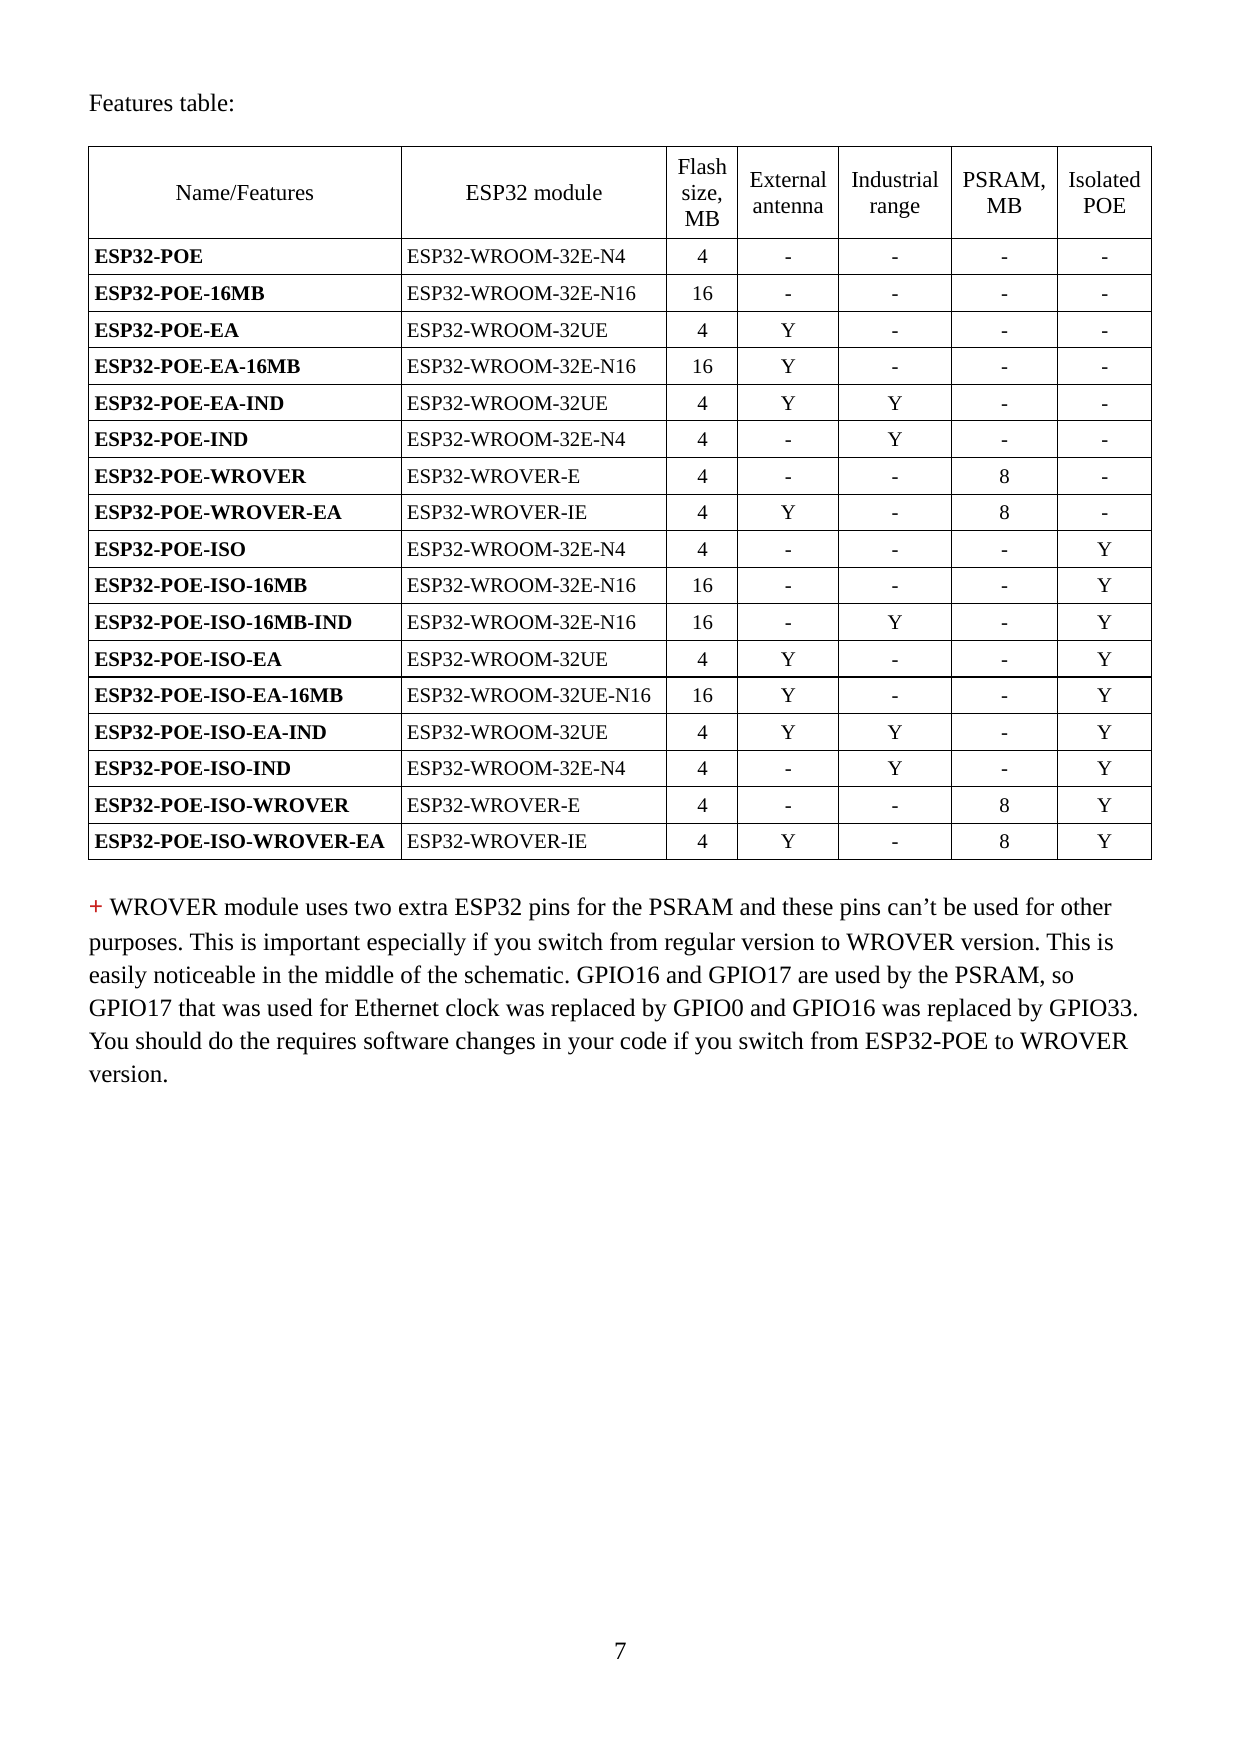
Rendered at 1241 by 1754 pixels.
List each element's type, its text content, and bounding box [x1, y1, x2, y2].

table_cell ESP32-POE-ISO-EA-IND [89, 714, 401, 749]
table_header ESP32 module [402, 147, 666, 238]
table_cell - [1058, 312, 1151, 347]
table_cell - [839, 275, 951, 311]
table_cell ESP32-WROOM-32UE [402, 641, 666, 676]
table_cell - [952, 275, 1057, 311]
table_cell ESP32-WROOM-32E-N4 [402, 531, 666, 567]
table_cell Y [738, 348, 838, 384]
table_cell ESP32-WROOM-32E-N4 [402, 751, 666, 786]
table_cell 16 [667, 568, 737, 603]
table_header External antenna [738, 147, 838, 238]
table_cell Y [1058, 714, 1151, 749]
text + WROVER module uses two extra ESP32 pins for the PSRAM and these pins can’t be used for other purposes. This is important especially if you switch from regular version to WROVER version. This is easily noticeable in the middle of the schematic. GPIO16 and GPIO17 are used by the PSRAM, so GPIO17 that was used for Ethernet clock was replaced by GPIO0 and GPIO16 was replaced by GPIO33. You should do the requires software changes in your code if you switch from ESP32-POE to WROVER version. [88, 889, 1152, 1088]
table_cell ESP32-POE-ISO-EA [89, 641, 401, 676]
table_cell - [952, 604, 1057, 640]
table_cell 4 [667, 714, 737, 749]
table_cell Y [738, 678, 838, 713]
table_cell 8 [952, 824, 1057, 859]
table_cell ESP32-WROOM-32E-N16 [402, 275, 666, 311]
table_cell Y [738, 641, 838, 676]
table_header Industrial range [839, 147, 951, 238]
table_cell - [738, 751, 838, 786]
table_cell Y [738, 824, 838, 859]
table_cell - [738, 239, 838, 274]
table_cell ESP32-POE-ISO-WROVER [89, 787, 401, 823]
table_cell - [1058, 275, 1151, 311]
table_cell - [839, 641, 951, 676]
table_header PSRAM, MB [952, 147, 1057, 238]
table_cell ESP32-POE [89, 239, 401, 274]
table_cell - [839, 531, 951, 567]
table_cell - [738, 787, 838, 823]
table_cell - [952, 348, 1057, 384]
table_cell - [952, 239, 1057, 274]
table_header Isolated POE [1058, 147, 1151, 238]
table_cell Y [738, 495, 838, 530]
table_cell 4 [667, 239, 737, 274]
table_cell ESP32-WROOM-32UE-N16 [402, 678, 666, 713]
table_header Name/Features [89, 147, 401, 238]
table_cell 4 [667, 641, 737, 676]
table_cell Y [1058, 604, 1151, 640]
table_cell ESP32-POE-EA-IND [89, 385, 401, 420]
table_cell ESP32-WROVER-E [402, 458, 666, 493]
table_cell Y [839, 604, 951, 640]
table_cell ESP32-POE-WROVER [89, 458, 401, 493]
table_cell Y [738, 714, 838, 749]
table_cell 8 [952, 495, 1057, 530]
table_cell Y [1058, 568, 1151, 603]
table_cell 8 [952, 458, 1057, 493]
table_cell - [1058, 458, 1151, 493]
table_cell 4 [667, 787, 737, 823]
table_cell Y [839, 714, 951, 749]
table_cell - [839, 458, 951, 493]
table_cell ESP32-WROVER-IE [402, 495, 666, 530]
text Features table: [88, 88, 1152, 117]
table_cell - [952, 421, 1057, 457]
table_cell Y [839, 751, 951, 786]
table_cell Y [839, 385, 951, 420]
table_cell - [952, 751, 1057, 786]
table_cell Y [839, 421, 951, 457]
table_cell 4 [667, 751, 737, 786]
table_cell - [952, 312, 1057, 347]
table_cell - [1058, 348, 1151, 384]
table_cell ESP32-POE-ISO-16MB [89, 568, 401, 603]
table_cell - [952, 531, 1057, 567]
table_cell Y [1058, 531, 1151, 567]
table_cell - [952, 641, 1057, 676]
table_cell 16 [667, 275, 737, 311]
table_cell ESP32-POE-ISO-IND [89, 751, 401, 786]
table_cell Y [1058, 641, 1151, 676]
table_cell - [839, 568, 951, 603]
table_cell - [839, 678, 951, 713]
table_cell ESP32-POE-16MB [89, 275, 401, 311]
table_cell ESP32-WROOM-32E-N4 [402, 421, 666, 457]
table_cell ESP32-WROOM-32E-N4 [402, 239, 666, 274]
table_cell 4 [667, 458, 737, 493]
table_cell - [1058, 421, 1151, 457]
table_cell - [1058, 239, 1151, 274]
table_cell Y [1058, 678, 1151, 713]
table_cell Y [1058, 751, 1151, 786]
table_cell ESP32-POE-WROVER-EA [89, 495, 401, 530]
table_cell - [839, 787, 951, 823]
table_cell - [839, 824, 951, 859]
table_header Flash size, MB [667, 147, 737, 238]
table_cell 16 [667, 678, 737, 713]
table_cell ESP32-POE-ISO-WROVER-EA [89, 824, 401, 859]
table_cell - [1058, 495, 1151, 530]
table_cell Y [1058, 787, 1151, 823]
table_cell ESP32-WROVER-E [402, 787, 666, 823]
table_cell - [952, 568, 1057, 603]
table_cell - [738, 531, 838, 567]
table_cell ESP32-POE-ISO [89, 531, 401, 567]
table_cell ESP32-POE-EA-16MB [89, 348, 401, 384]
table_cell ESP32-WROOM-32E-N16 [402, 568, 666, 603]
table_cell Y [1058, 824, 1151, 859]
table_cell ESP32-WROOM-32E-N16 [402, 604, 666, 640]
table_cell - [952, 678, 1057, 713]
table_cell - [738, 568, 838, 603]
table_cell - [839, 312, 951, 347]
table_cell ESP32-WROVER-IE [402, 824, 666, 859]
table_cell ESP32-POE-EA [89, 312, 401, 347]
table_cell - [738, 275, 838, 311]
table_cell - [738, 458, 838, 493]
table_cell 4 [667, 824, 737, 859]
table_cell 16 [667, 348, 737, 384]
table_cell 4 [667, 495, 737, 530]
table_cell ESP32-POE-ISO-EA-16MB [89, 678, 401, 713]
table_cell 4 [667, 531, 737, 567]
table_cell - [952, 714, 1057, 749]
table_cell ESP32-WROOM-32UE [402, 312, 666, 347]
table_cell ESP32-WROOM-32E-N16 [402, 348, 666, 384]
table_cell ESP32-WROOM-32UE [402, 385, 666, 420]
table_cell - [738, 604, 838, 640]
table_cell 16 [667, 604, 737, 640]
table_cell - [839, 348, 951, 384]
table_cell ESP32-POE-ISO-16MB-IND [89, 604, 401, 640]
table_cell 4 [667, 312, 737, 347]
table_cell ESP32-WROOM-32UE [402, 714, 666, 749]
table_cell 4 [667, 385, 737, 420]
table_cell - [839, 495, 951, 530]
table_cell 4 [667, 421, 737, 457]
table_cell - [738, 421, 838, 457]
table_cell ESP32-POE-IND [89, 421, 401, 457]
table_cell Y [738, 385, 838, 420]
table_cell Y [738, 312, 838, 347]
table_cell - [952, 385, 1057, 420]
table_cell 8 [952, 787, 1057, 823]
table_cell - [1058, 385, 1151, 420]
table_cell - [839, 239, 951, 274]
